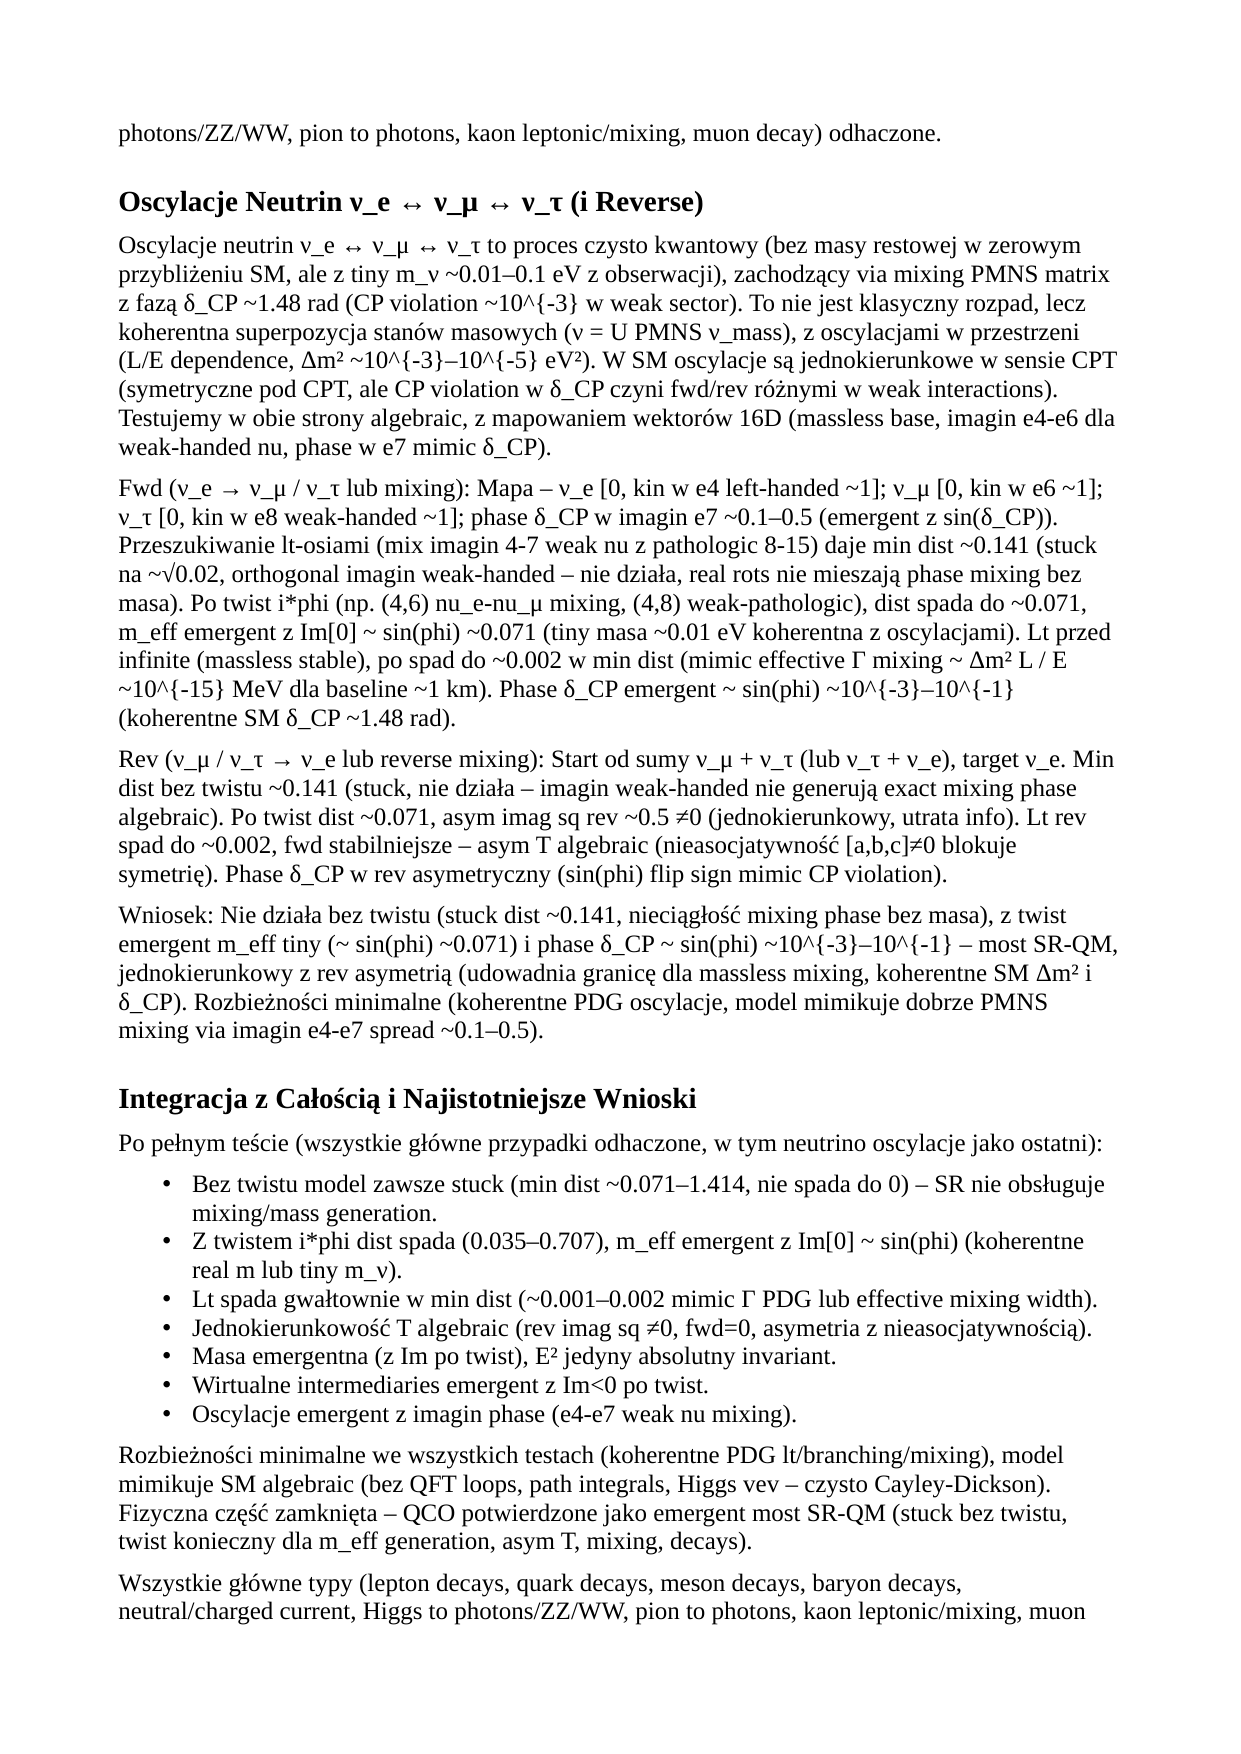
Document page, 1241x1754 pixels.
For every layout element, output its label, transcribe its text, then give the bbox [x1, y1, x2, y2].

list Bez twistu model zawsze stuck (min dist ~0.071–1.414, nie spada do 0) – SR nie obsługuje mixing/mass generation. [162, 1169, 1122, 1226]
text Wniosek: Nie działa bez twistu (stuck dist ~0.141, nieciągłość mixing phase bez masa), z twist emergent m_eff tiny (~ sin(phi) ~0.071) i phase δ_CP ~ sin(phi) ~10^{-3}–10^{-1} – most SR-QM, jednokierunkowy z rev asymetrią (udowadnia granicę dla massless mixing, koherentne SM Δm² i δ_CP). Rozbieżności minimalne (koherentne PDG oscylacje, model mimikuje dobrze PMNS mixing via imagin e4-e7 spread ~0.1–0.5). [118, 900, 1122, 1044]
list Z twistem i*phi dist spada (0.035–0.707), m_eff emergent z Im[0] ~ sin(phi) (koherentne real m lub tiny m_ν). [162, 1226, 1122, 1284]
list Jednokierunkowość T algebraic (rev imag sq ≠0, fwd=0, asymetria z nieasocjatywnością). [162, 1313, 1122, 1341]
text Rozbieżności minimalne we wszystkich testach (koherentne PDG lt/branching/mixing), model mimikuje SM algebraic (bez QFT loops, path integrals, Higgs vev – czysto Cayley-Dickson). Fizyczna część zamknięta – QCO potwierdzone jako emergent most SR-QM (stuck bez twistu, twist konieczny dla m_eff generation, asym T, mixing, decays). [118, 1440, 1122, 1555]
text Rev (ν_μ / ν_τ → ν_e lub reverse mixing): Start od sumy ν_μ + ν_τ (lub ν_τ + ν_e), target ν_e. Min dist bez twistu ~0.141 (stuck, nie działa – imagin weak-handed nie generują exact mixing phase algebraic). Po twist dist ~0.071, asym imag sq rev ~0.5 ≠0 (jednokierunkowy, utrata info). Lt rev spad do ~0.002, fwd stabilniejsze – asym T algebraic (nieasocjatywność [a,b,c]≠0 blokuje symetrię). Phase δ_CP w rev asymetryczny (sin(phi) flip sign mimic CP violation). [118, 744, 1122, 888]
text Po pełnym teście (wszystkie główne przypadki odhaczone, w tym neutrino oscylacje jako ostatni): [118, 1128, 1122, 1156]
list Oscylacje emergent z imagin phase (e4-e7 weak nu mixing). [162, 1399, 1122, 1428]
text Oscylacje neutrin ν_e ↔ ν_μ ↔ ν_τ to proces czysto kwantowy (bez masy restowej w zerowym przybliżeniu SM, ale z tiny m_ν ~0.01–0.1 eV z obserwacji), zachodzący via mixing PMNS matrix z fazą δ_CP ~1.48 rad (CP violation ~10^{-3} w weak sector). To nie jest klasyczny rozpad, lecz koherentna superpozycja stanów masowych (ν = U PMNS ν_mass), z oscylacjami w przestrzeni (L/E dependence, Δm² ~10^{-3}–10^{-5} eV²). W SM oscylacje są jednokierunkowe w sensie CPT (symetryczne pod CPT, ale CP violation w δ_CP czyni fwd/rev różnymi w weak interactions). Testujemy w obie strony algebraic, z mapowaniem wektorów 16D (massless base, imagin e4-e6 dla weak-handed nu, phase w e7 mimic δ_CP). [118, 230, 1122, 460]
list Wirtualne intermediaries emergent z Im<0 po twist. [162, 1370, 1122, 1399]
text photons/ZZ/WW, pion to photons, kaon leptonic/mixing, muon decay) odhaczone. [118, 118, 1122, 147]
text Wszystkie główne typy (lepton decays, quark decays, meson decays, baryon decays, neutral/charged current, Higgs to photons/ZZ/WW, pion to photons, kaon leptonic/mixing, muon [118, 1568, 1122, 1625]
list Masa emergentna (z Im po twist), E² jedyny absolutny invariant. [162, 1341, 1122, 1370]
subtitle Integracja z Całością i Najistotniejsze Wnioski [118, 1082, 1122, 1115]
subtitle Oscylacje Neutrin ν_e ↔ ν_μ ↔ ν_τ (i Reverse) [118, 184, 1122, 218]
list Lt spada gwałtownie w min dist (~0.001–0.002 mimic Γ PDG lub effective mixing width). [162, 1284, 1122, 1313]
text Fwd (ν_e → ν_μ / ν_τ lub mixing): Mapa – ν_e [0, kin w e4 left-handed ~1]; ν_μ [0, kin w e6 ~1]; ν_τ [0, kin w e8 weak-handed ~1]; phase δ_CP w imagin e7 ~0.1–0.5 (emergent z sin(δ_CP)). Przeszukiwanie lt-osiami (mix imagin 4-7 weak nu z pathologic 8-15) daje min dist ~0.141 (stuck na ~√0.02, orthogonal imagin weak-handed – nie działa, real rots nie mieszają phase mixing bez masa). Po twist i*phi (np. (4,6) nu_e-nu_μ mixing, (4,8) weak-pathologic), dist spada do ~0.071, m_eff emergent z Im[0] ~ sin(phi) ~0.071 (tiny masa ~0.01 eV koherentna z oscylacjami). Lt przed infinite (massless stable), po spad do ~0.002 w min dist (mimic effective Γ mixing ~ Δm² L / E ~10^{-15} MeV dla baseline ~1 km). Phase δ_CP emergent ~ sin(phi) ~10^{-3}–10^{-1} (koherentne SM δ_CP ~1.48 rad). [118, 473, 1122, 732]
